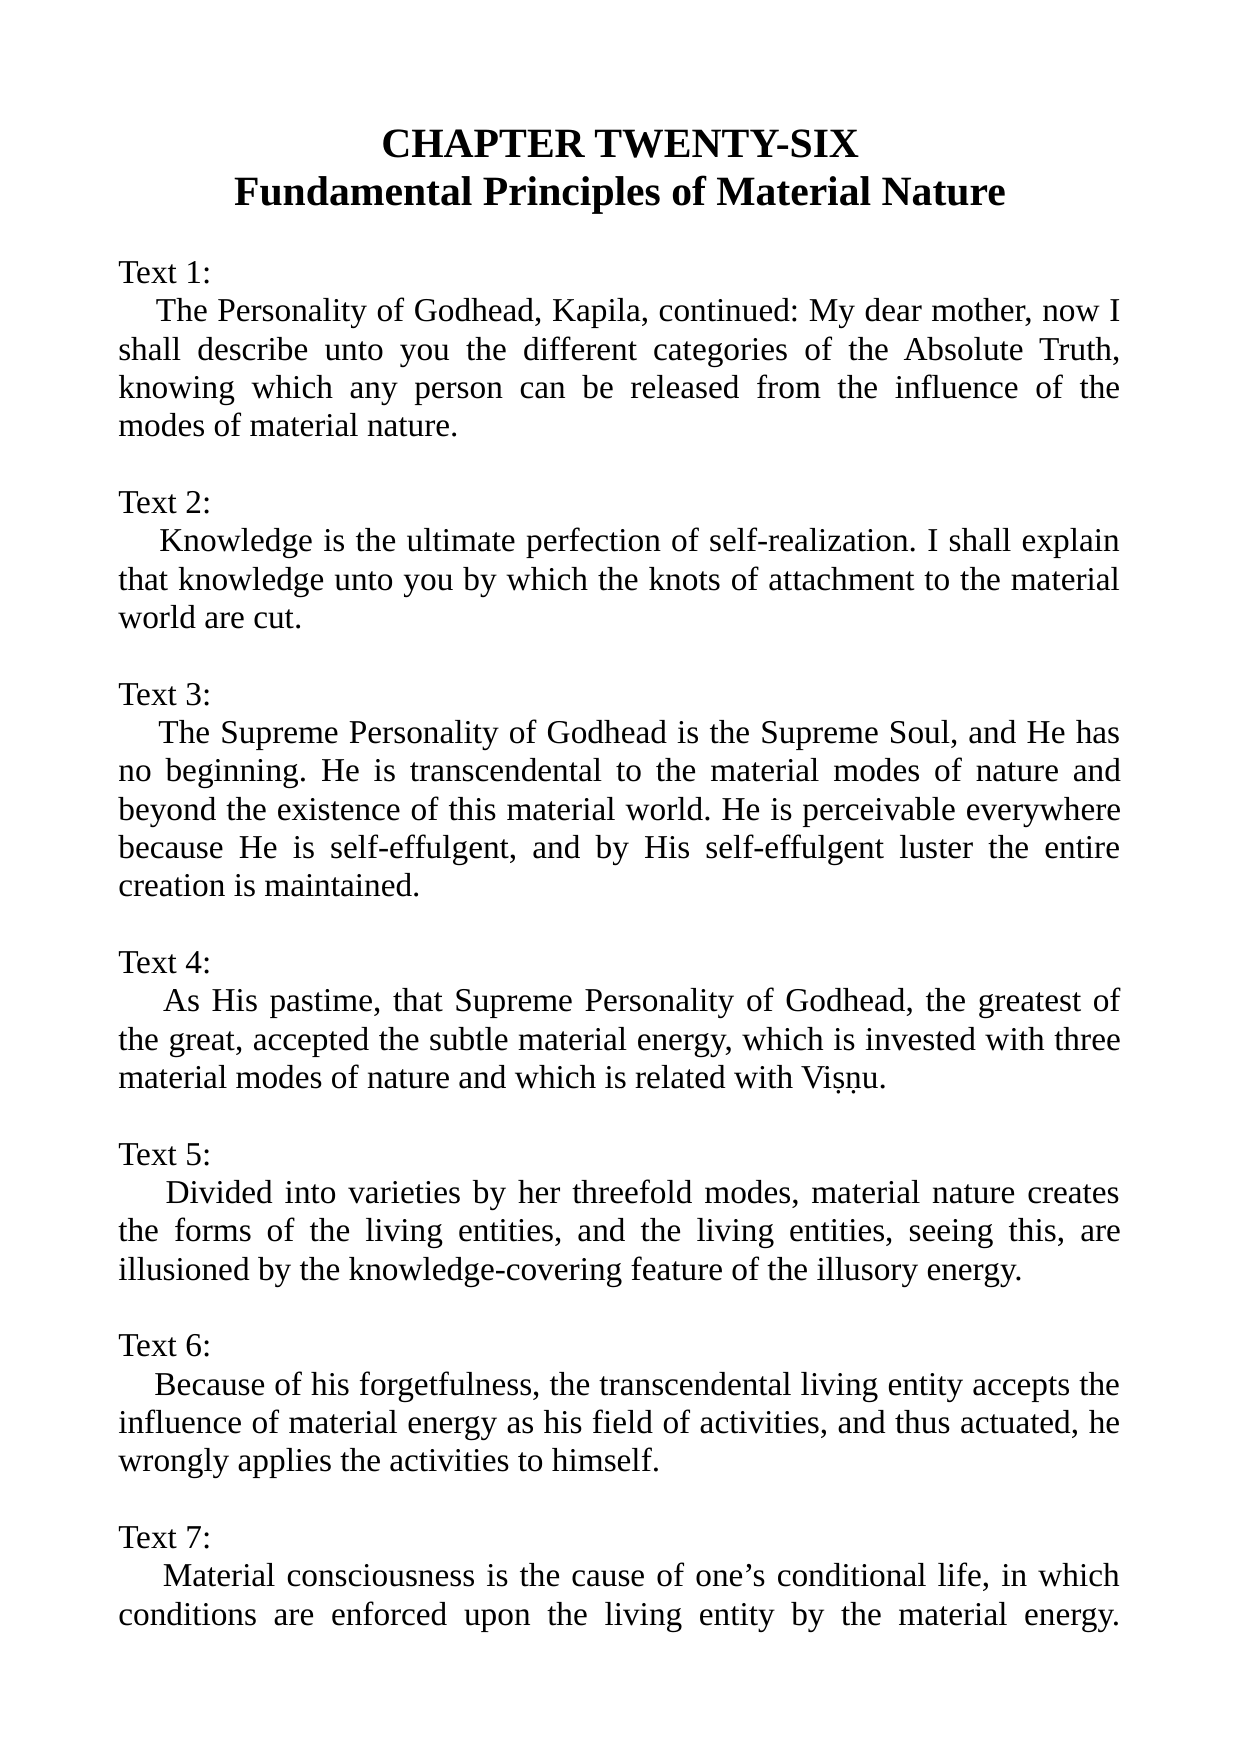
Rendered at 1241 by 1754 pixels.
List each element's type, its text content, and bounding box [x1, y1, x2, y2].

text Because of his forgetfulness, the transcendental living entity accepts the influence of material energy as his field of activities, and thus actuated, he wrongly applies the activities to himself. [118, 1364, 1122, 1479]
text Text 3: [118, 674, 1122, 712]
text Text 7: [118, 1517, 1122, 1556]
text Text 6: [118, 1326, 1122, 1364]
text Text 4: [118, 942, 1122, 981]
text The Personality of Godhead, Kapila, continued: My dear mother, now I shall describe unto you the different categories of the Absolute Truth, knowing which any person can be released from the influence of the modes of material nature. [118, 291, 1122, 444]
text Text 2: [118, 482, 1122, 521]
text Text 5: [118, 1134, 1122, 1172]
text Fundamental Principles of Material Nature [118, 166, 1122, 214]
text CHAPTER TWENTY-SIX [118, 118, 1122, 166]
text As His pastime, that Supreme Personality of Godhead, the greatest of the great, accepted the subtle material energy, which is invested with three material modes of nature and which is related with Viṣṇu. [118, 981, 1122, 1096]
text Divided into varieties by her threefold modes, material nature creates the forms of the living entities, and the living entities, seeing this, are illusioned by the knowledge-covering feature of the illusory energy. [118, 1172, 1122, 1287]
text The Supreme Personality of Godhead is the Supreme Soul, and He has no beginning. He is transcendental to the material modes of nature and beyond the existence of this material world. He is perceivable everywhere because He is self-effulgent, and by His self-effulgent luster the entire creation is maintained. [118, 712, 1122, 904]
text Material consciousness is the cause of one’s conditional life, in which conditions are enforced upon the living entity by the material energy. [118, 1556, 1122, 1632]
text Text 1: [118, 252, 1122, 291]
text Knowledge is the ultimate perfection of self-realization. I shall explain that knowledge unto you by which the knots of attachment to the material world are cut. [118, 521, 1122, 636]
